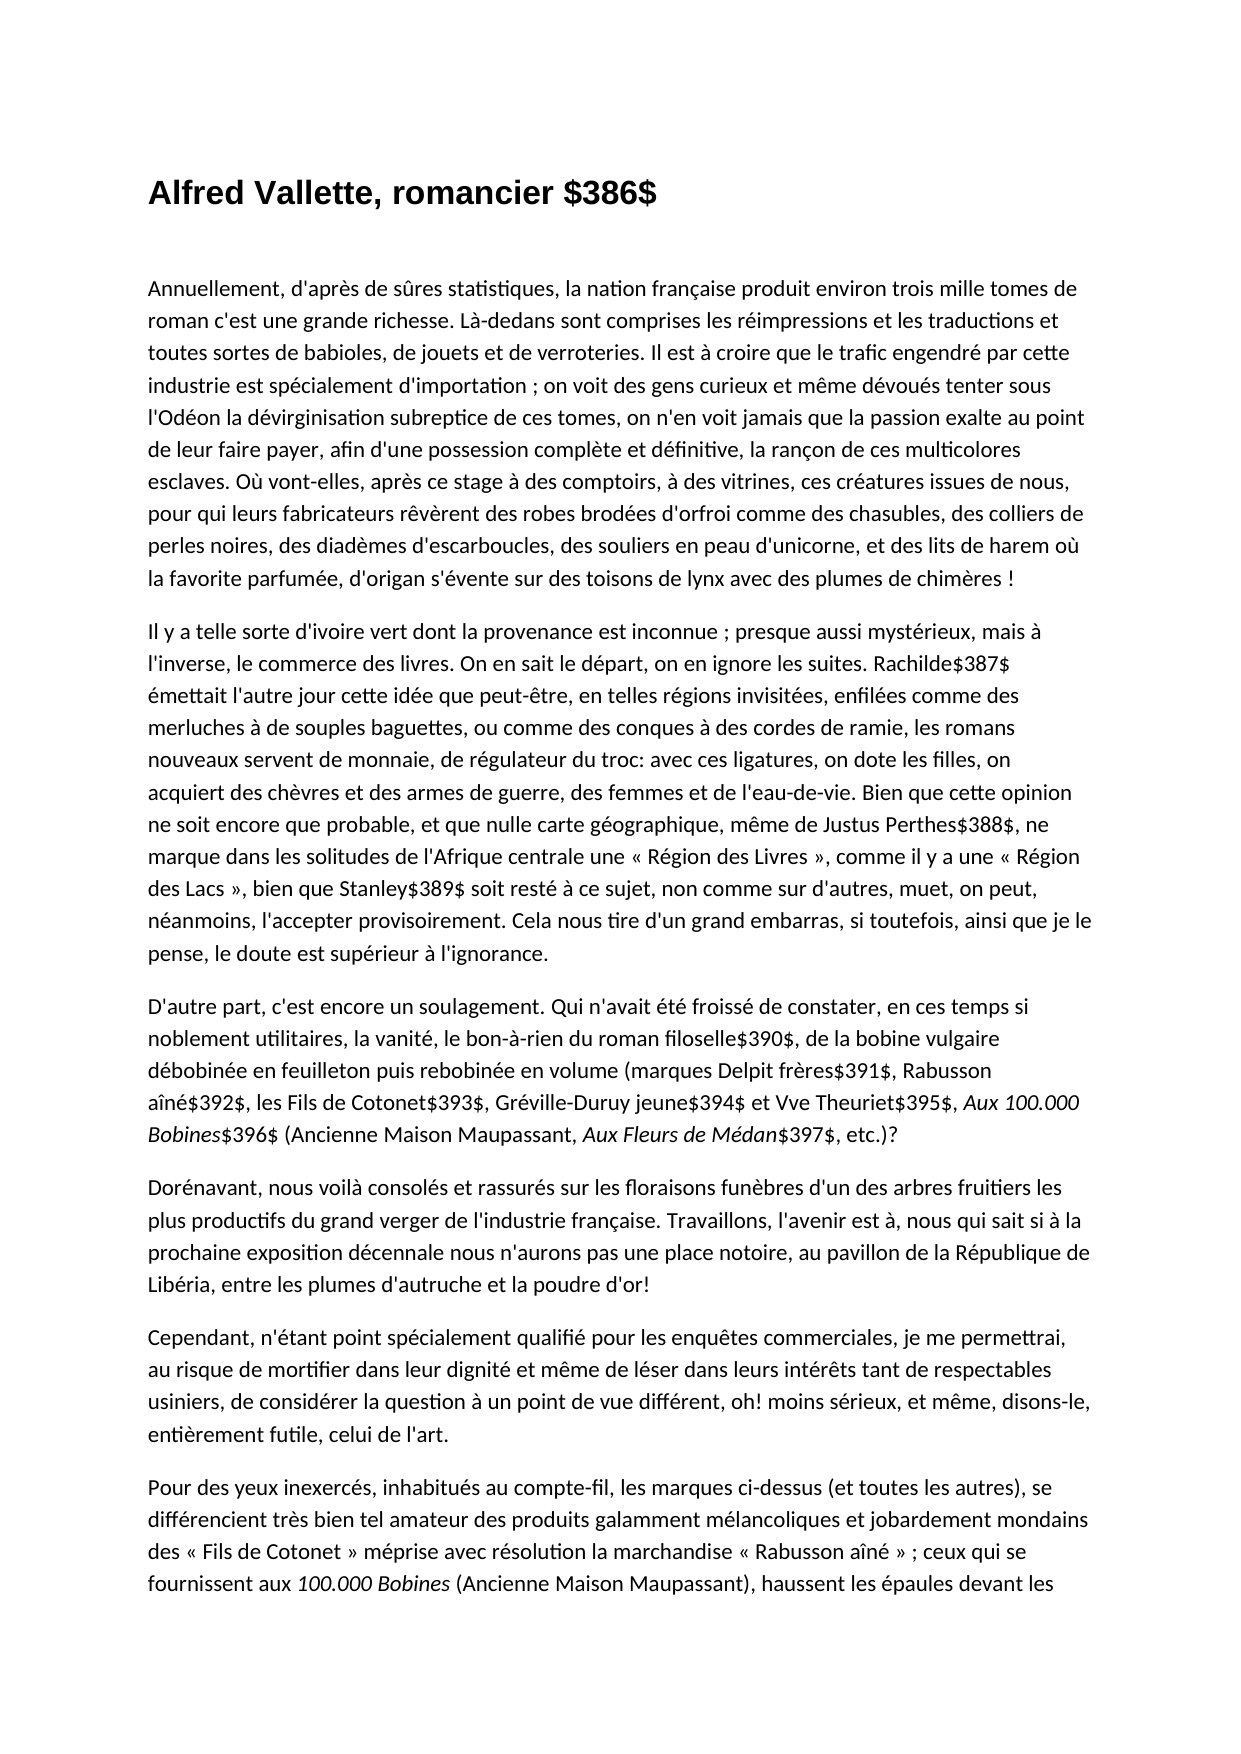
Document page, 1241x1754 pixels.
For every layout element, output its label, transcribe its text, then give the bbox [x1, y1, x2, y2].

text Il y a telle sorte d'ivoire vert dont la provenance est inconnue ; presque aussi mystérieux, mais à l'inverse, le commerce des livres. On en sait le départ, on en ignore les suites. Rachilde$387$ émettait l'autre jour cette idée que peut-être, en telles régions invisitées, enfilées comme des merluches à de souples baguettes, ou comme des conques à des cordes de ramie, les romans nouveaux servent de monnaie, de régulateur du troc: avec ces ligatures, on dote les filles, on acquiert des chèvres et des armes de guerre, des femmes et de l'eau-de-vie. Bien que cette opinion ne soit encore que probable, et que nulle carte géographique, même de Justus Perthes$388$, ne marque dans les solitudes de l'Afrique centrale une « Région des Livres », comme il y a une « Région des Lacs », bien que Stanley$389$ soit resté à ce sujet, non comme sur d'autres, muet, on peut, néanmoins, l'accepter provisoirement. Cela nous tire d'un grand embarras, si toutefois, ainsi que je le pense, le doute est supérieur à l'ignorance. [148, 617, 1093, 967]
text Dorénavant, nous voilà consolés et rassurés sur les floraisons funèbres d'un des arbres fruitiers les plus productifs du grand verger de l'industrie française. Travaillons, l'avenir est à, nous qui sait si à la prochaine exposition décennale nous n'aurons pas une place notoire, au pavillon de la République de Libéria, entre les plumes d'autruche et la poudre d'or! [148, 1173, 1093, 1298]
text D'autre part, c'est encore un soulagement. Qui n'avait été froissé de constater, en ces temps si noblement utilitaires, la vanité, le bon-à-rien du roman filoselle$390$, de la bobine vulgaire débobinée en feuilleton puis rebobinée en volume (marques Delpit frères$391$, Rabusson aîné$392$, les Fils de Cotonet$393$, Gréville-Duruy jeune$394$ et Vve Theuriet$395$, Aux 100.000 Bobines$396$ (Ancienne Maison Maupassant, Aux Fleurs de Médan$397$, etc.)? [148, 992, 1093, 1148]
subtitle Alfred Vallette, romancier $386$ [148, 173, 1093, 211]
text Annuellement, d'après de sûres statistiques, la nation française produit environ trois mille tomes de roman c'est une grande richesse. Là-dedans sont comprises les réimpressions et les traductions et toutes sortes de babioles, de jouets et de verroteries. Il est à croire que le trafic engendré par cette industrie est spécialement d'importation ; on voit des gens curieux et même dévoués tenter sous l'Odéon la dévirginisation subreptice de ces tomes, on n'en voit jamais que la passion exalte au point de leur faire payer, afin d'une possession complète et définitive, la rançon de ces multicolores esclaves. Où vont-elles, après ce stage à des comptoirs, à des vitrines, ces créatures issues de nous, pour qui leurs fabricateurs rêvèrent des robes brodées d'orfroi comme des chasubles, des colliers de perles noires, des diadèmes d'escarboucles, des souliers en peau d'unicorne, et des lits de harem où la favorite parfumée, d'origan s'évente sur des toisons de lynx avec des plumes de chimères ! [148, 274, 1093, 592]
text Pour des yeux inexercés, inhabitués au compte-fil, les marques ci-dessus (et toutes les autres), se différencient très bien tel amateur des produits galamment mélancoliques et jobardement mondains des « Fils de Cotonet » méprise avec résolution la marchandise « Rabusson aîné » ; ceux qui se fournissent aux 100.000 Bobines (Ancienne Maison Maupassant), haussent les épaules devant les [148, 1473, 1093, 1597]
text Cependant, n'étant point spécialement qualifié pour les enquêtes commerciales, je me permettrai, au risque de mortifier dans leur dignité et même de léser dans leurs intérêts tant de respectables usiniers, de considérer la question à un point de vue différent, oh! moins sérieux, et même, disons-le, entièrement futile, celui de l'art. [148, 1323, 1093, 1448]
